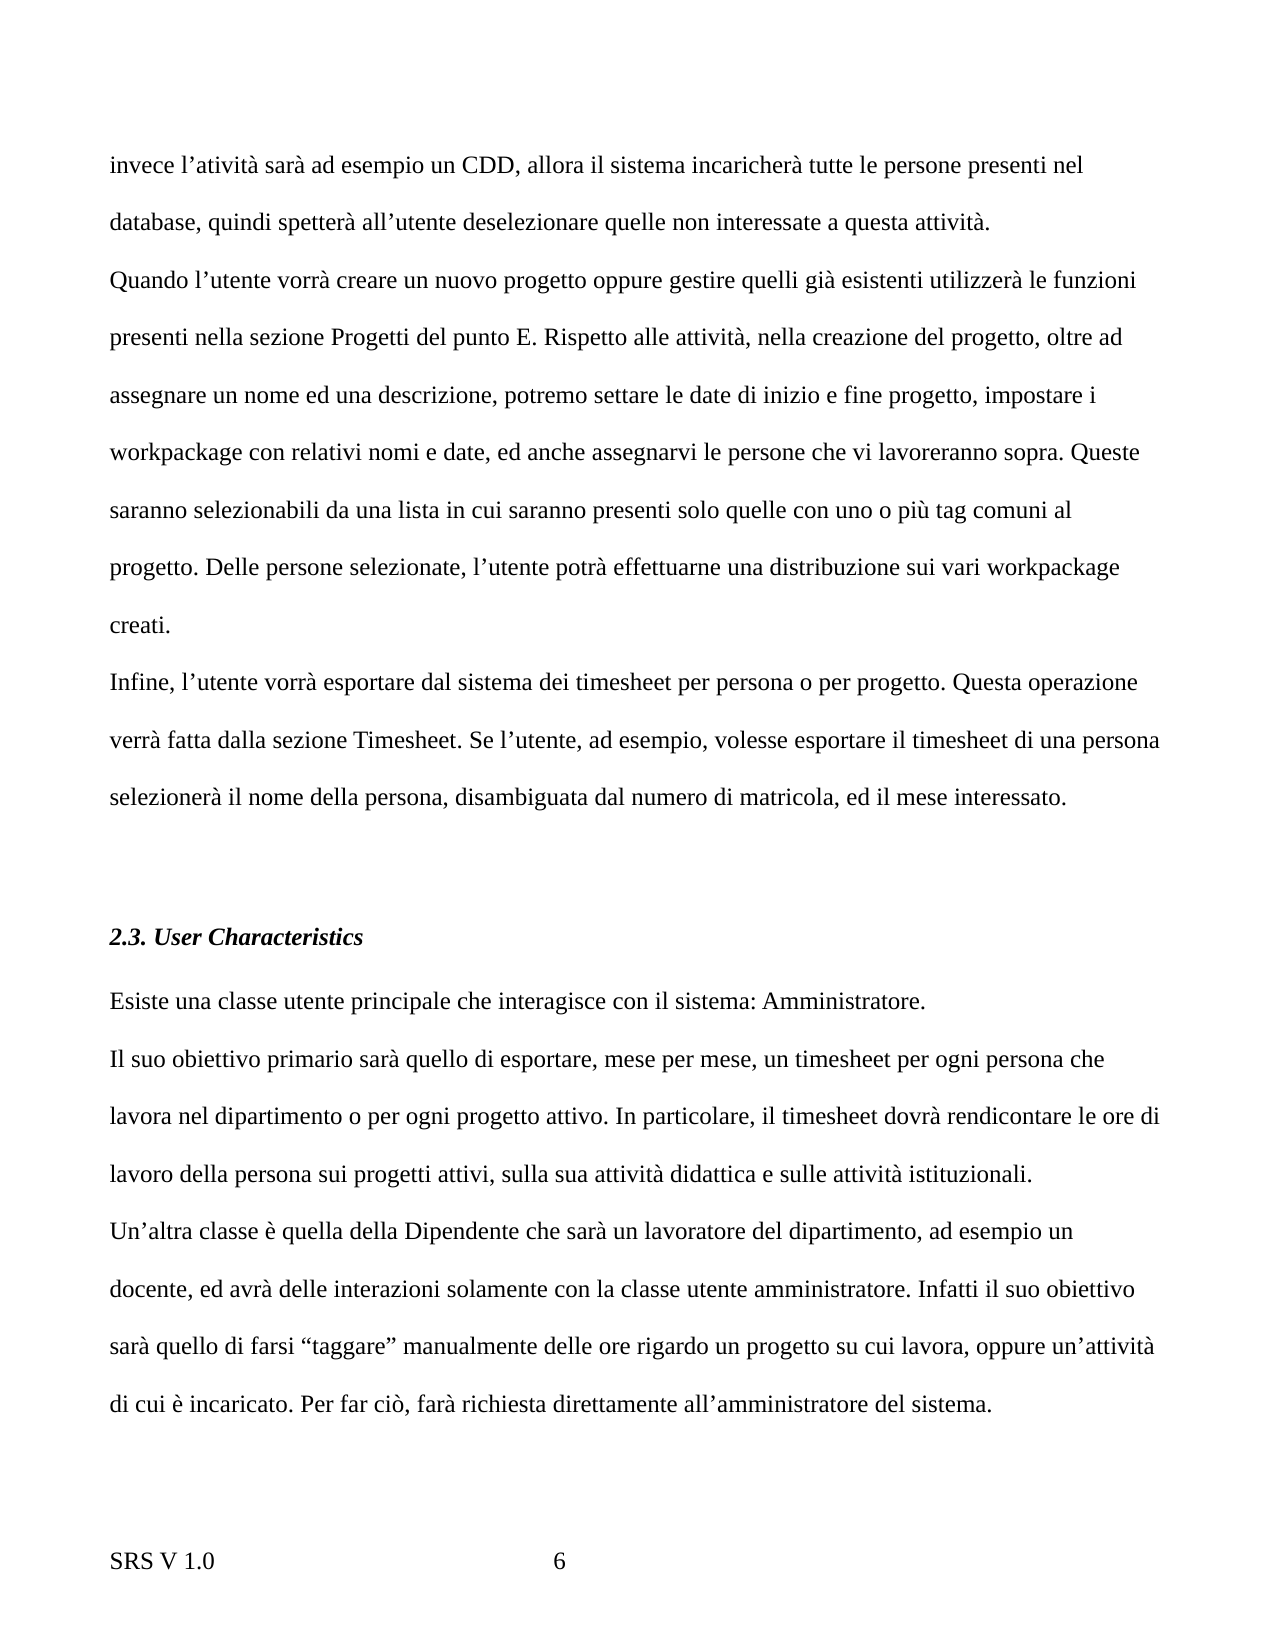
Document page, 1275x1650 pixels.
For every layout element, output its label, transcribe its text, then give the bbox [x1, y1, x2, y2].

text Un’altra classe è quella della Dipendente che sarà un lavoratore del dipartimento, ad esempio un docente, ed avrà delle interazioni solamente con la classe utente amministratore. Infatti il suo obiettivo sarà quello di farsi “taggare” manualmente delle ore rigardo un progetto su cui lavora, oppure un’attività di cui è incaricato. Per far ciò, farà richiesta direttamente all’amministratore del sistema. [109, 1216, 1162, 1417]
text invece l’atività sarà ad esempio un CDD, allora il sistema incaricherà tutte le persone presenti nel database, quindi spetterà all’utente deselezionare quelle non interessate a questa attività. [109, 150, 1162, 236]
subtitle 2.3. User Characteristics [109, 922, 1162, 951]
text Quando l’utente vorrà creare un nuovo progetto oppure gestire quelli già esistenti utilizzerà le funzioni presenti nella sezione Progetti del punto E. Rispetto alle attività, nella creazione del progetto, oltre ad assegnare un nome ed una descrizione, potremo settare le date di inizio e fine progetto, impostare i workpackage con relativi nomi e date, ed anche assegnarvi le persone che vi lavoreranno sopra. Queste saranno selezionabili da una lista in cui saranno presenti solo quelle con uno o più tag comuni al progetto. Delle persone selezionate, l’utente potrà effettuarne una distribuzione sui vari workpackage creati. [109, 265, 1162, 639]
text Esiste una classe utente principale che interagisce con il sistema: Amministratore. [109, 986, 1162, 1015]
text Infine, l’utente vorrà esportare dal sistema dei timesheet per persona o per progetto. Questa operazione verrà fatta dalla sezione Timesheet. Se l’utente, ad esempio, volesse esportare il timesheet di una persona selezionerà il nome della persona, disambiguata dal numero di matricola, ed il mese interessato. [109, 667, 1162, 811]
text Il suo obiettivo primario sarà quello di esportare, mese per mese, un timesheet per ogni persona che lavora nel dipartimento o per ogni progetto attivo. In particolare, il timesheet dovrà rendicontare le ore di lavoro della persona sui progetti attivi, sulla sua attività didattica e sulle attività istituzionali. [109, 1044, 1162, 1187]
